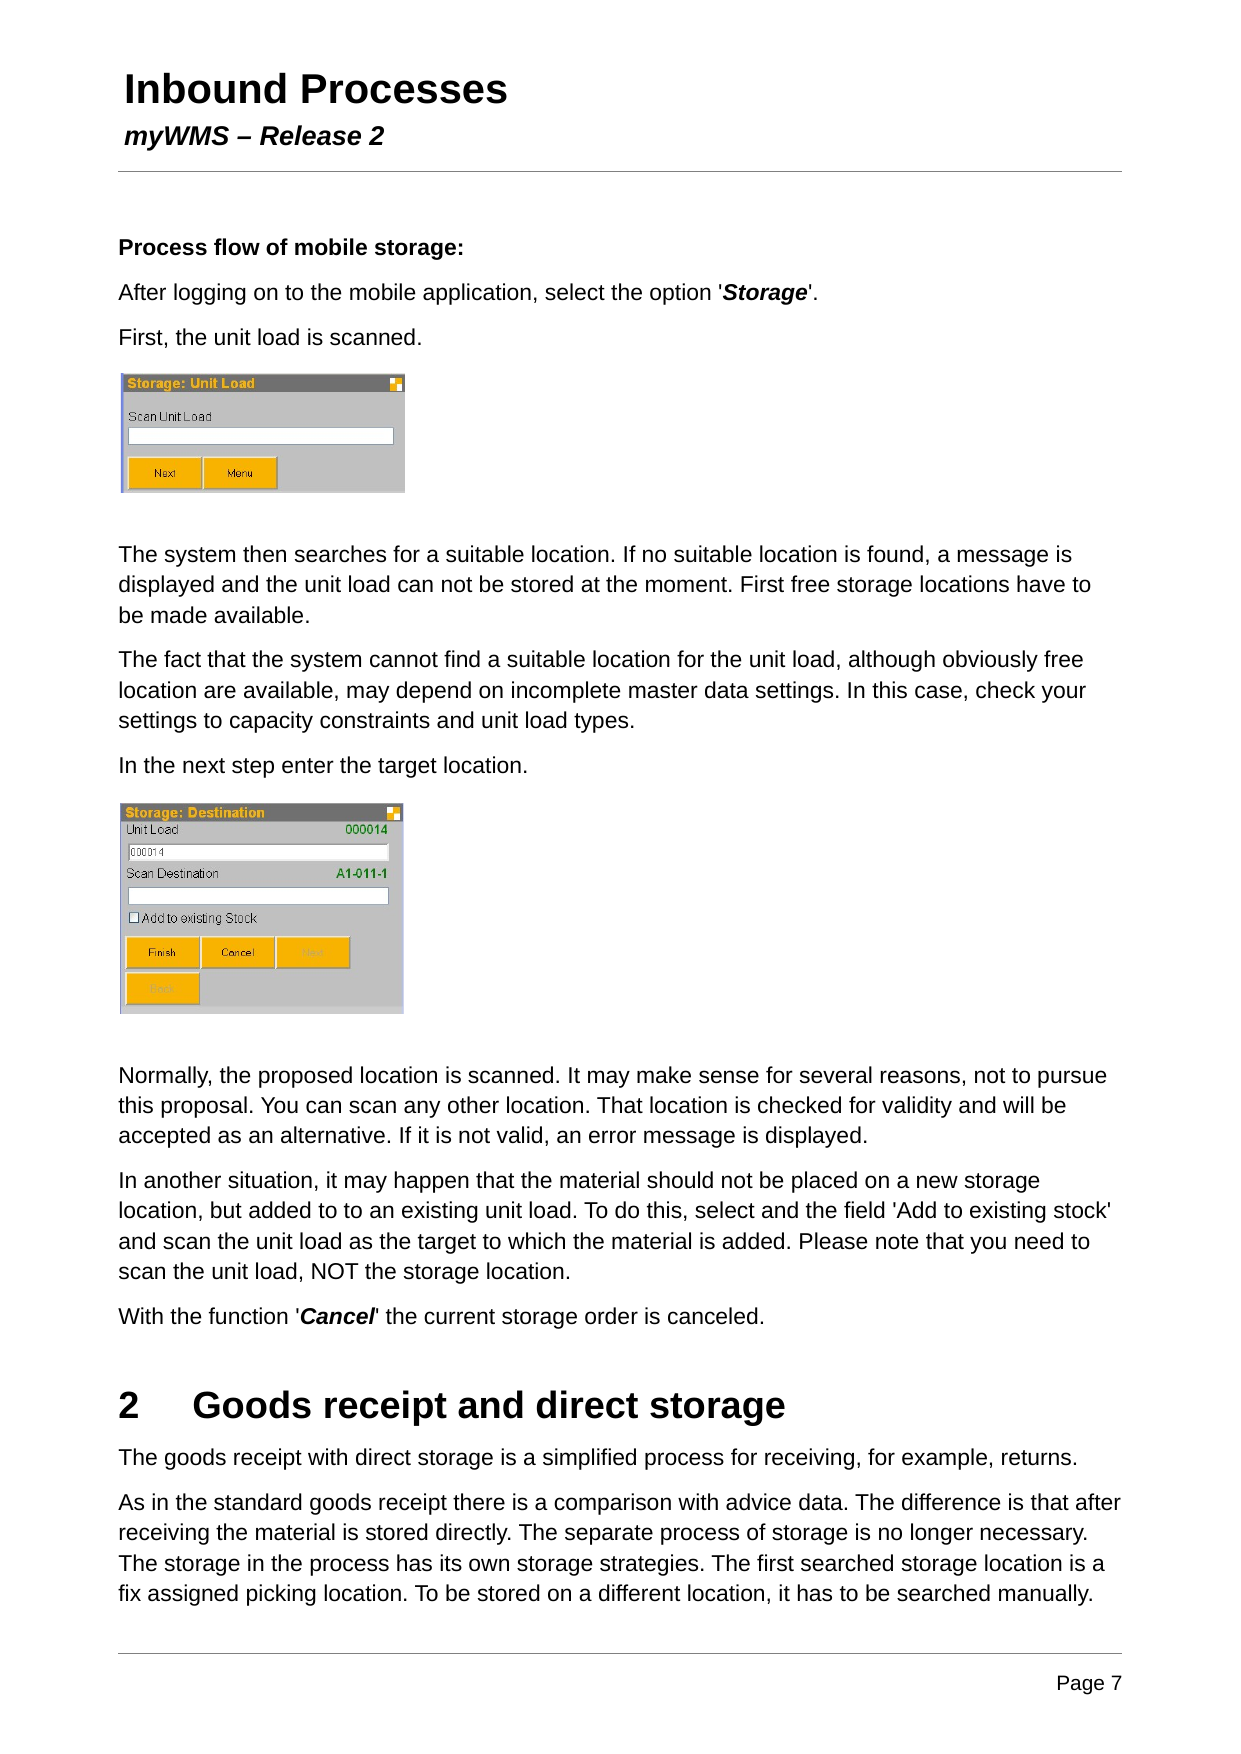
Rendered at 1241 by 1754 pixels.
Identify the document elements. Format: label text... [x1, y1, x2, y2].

text After logging on to the mobile application, select the option 'Storage'. [118, 279, 1122, 305]
text In the next step enter the target location. [118, 752, 1122, 778]
text As in the standard goods receipt there is a comparison with advice data. The difference is that after receiving the material is stored directly. The separate process of storage is no longer necessary. The storage in the process has its own storage strategies. The first searched storage location is a fix assigned picking location. To be stored on a different location, it has to be searched manually. [118, 1489, 1122, 1606]
text Normally, the proposed location is scanned. It may make sense for several reasons, not to pursue this proposal. You can scan any other location. That location is checked for validity and will be accepted as an alternative. If it is not valid, an error message is displayed. [118, 1062, 1122, 1149]
text With the function 'Cancel' the current storage order is canceled. [118, 1303, 1122, 1329]
text In another situation, it may happen that the material should not be placed on a new storage location, but added to to an existing unit load. To do this, select and the field 'Add to existing stock' and scan the unit load as the target to which the material is added. Please note that you need to scan the unit load, NOT the storage location. [118, 1167, 1122, 1284]
text First, the unit load is scanned. [118, 324, 1122, 350]
text The system then searches for a suitable location. If no suitable location is found, a message is displayed and the unit load can not be stored at the moment. First free storage locations have to be made available. [118, 541, 1122, 628]
picture [120, 373, 405, 493]
subtitle Goods receipt and direct storage [118, 1383, 1122, 1427]
text The fact that the system cannot find a suitable location for the unit load, although obviously free location are available, may depend on incomplete master data settings. In this case, check your settings to capacity constraints and unit load types. [118, 646, 1122, 733]
text Process flow of mobile storage: [118, 234, 1122, 260]
text The goods receipt with direct storage is a simplified process for receiving, for example, returns. [118, 1444, 1122, 1471]
picture [120, 803, 404, 1014]
